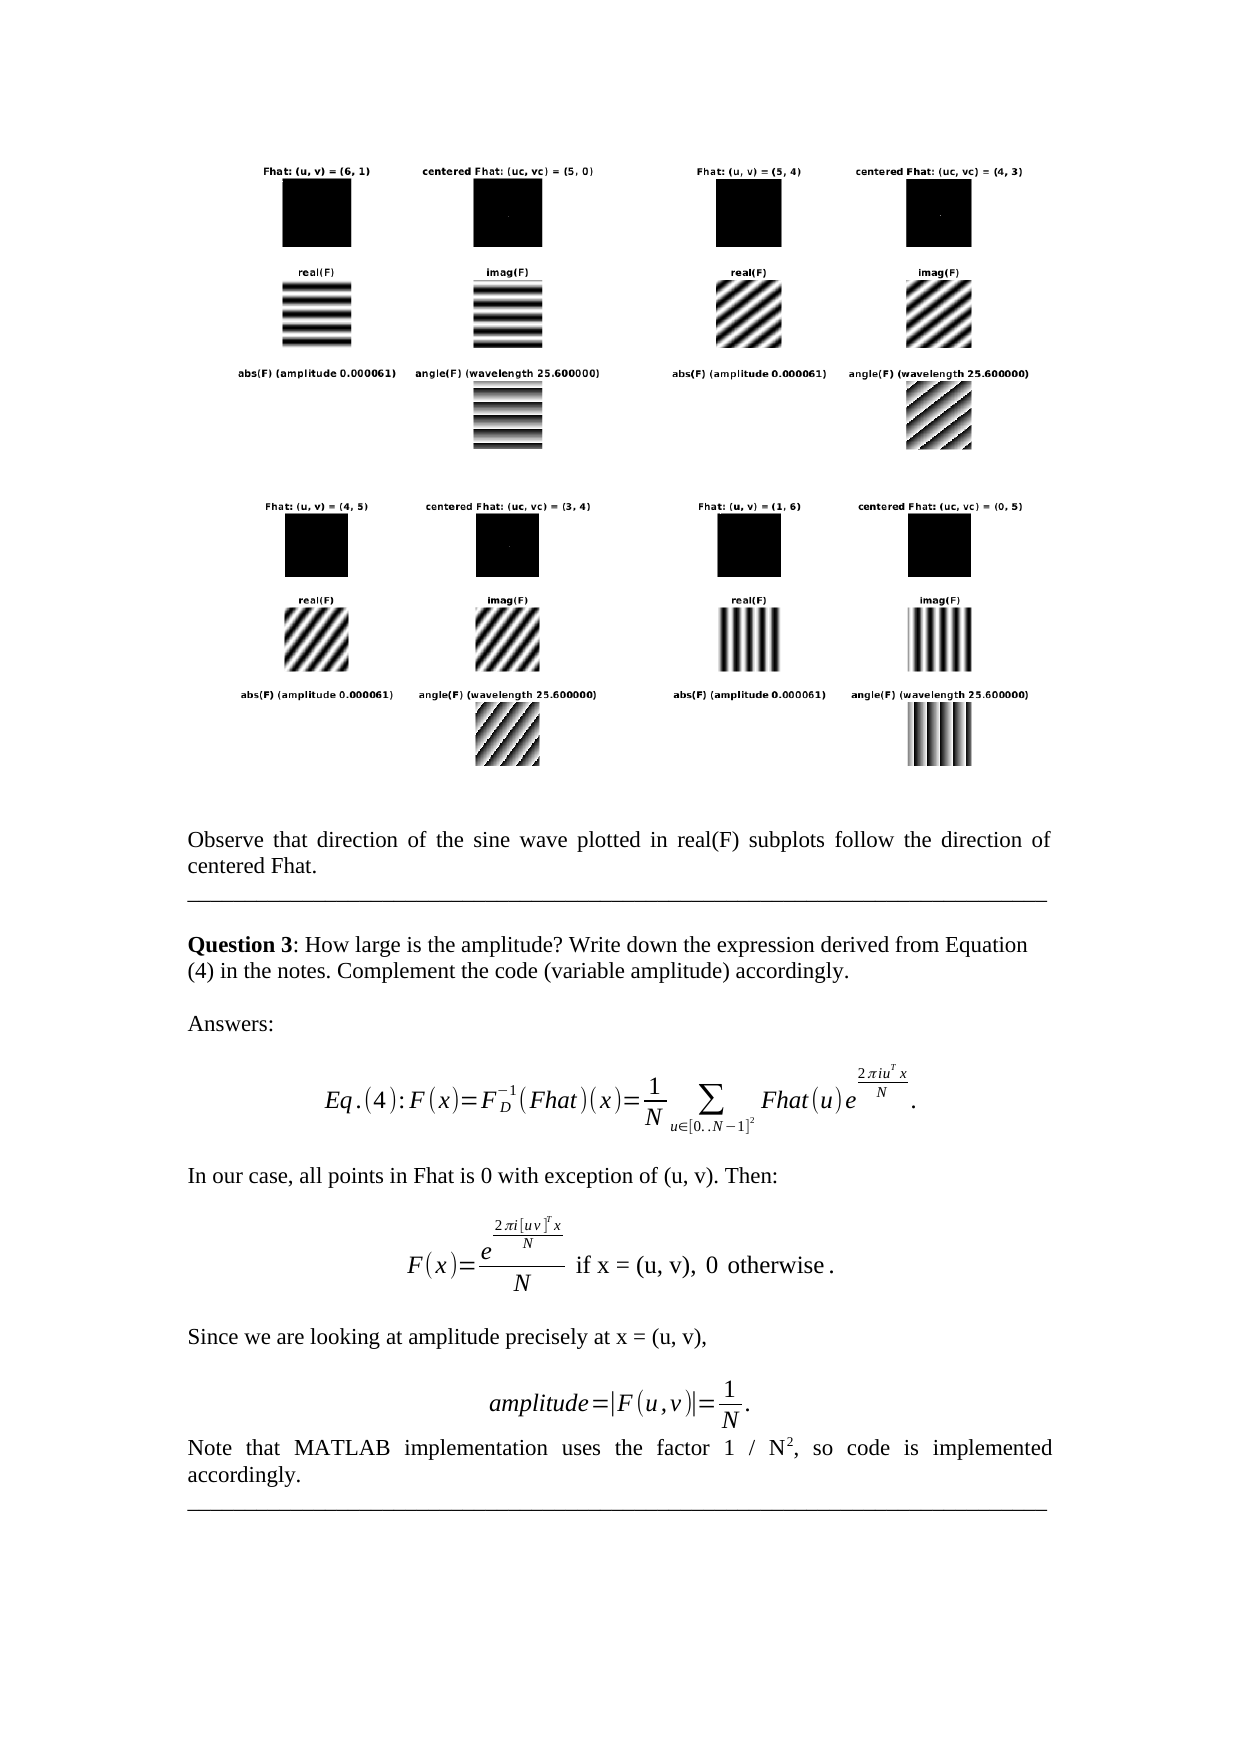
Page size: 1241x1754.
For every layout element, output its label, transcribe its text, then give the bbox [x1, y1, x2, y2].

text ___________________________________________________________________________ [187, 1487, 1053, 1513]
text Answers: [187, 1010, 1053, 1037]
text ___________________________________________________________________________ [187, 878, 1053, 905]
text Since we are looking at amplitude precisely at x = (u, v), [187, 1323, 1053, 1349]
text Observe that direction of the sine wave plotted in real(F) subplots follow the direction of centered Fhat. [187, 826, 1053, 878]
text Question 3: How large is the amplitude? Write down the expression derived from Equation (4) in the notes. Complement the code (variable amplitude) accordingly. [187, 931, 1053, 984]
text In our case, all points in Fhat is 0 with exception of (u, v). Then: [187, 1162, 1053, 1188]
picture [187, 150, 1053, 800]
text Note that MATLAB implementation uses the factor 1 / N2, so code is implemented accordingly. [187, 1434, 1053, 1487]
